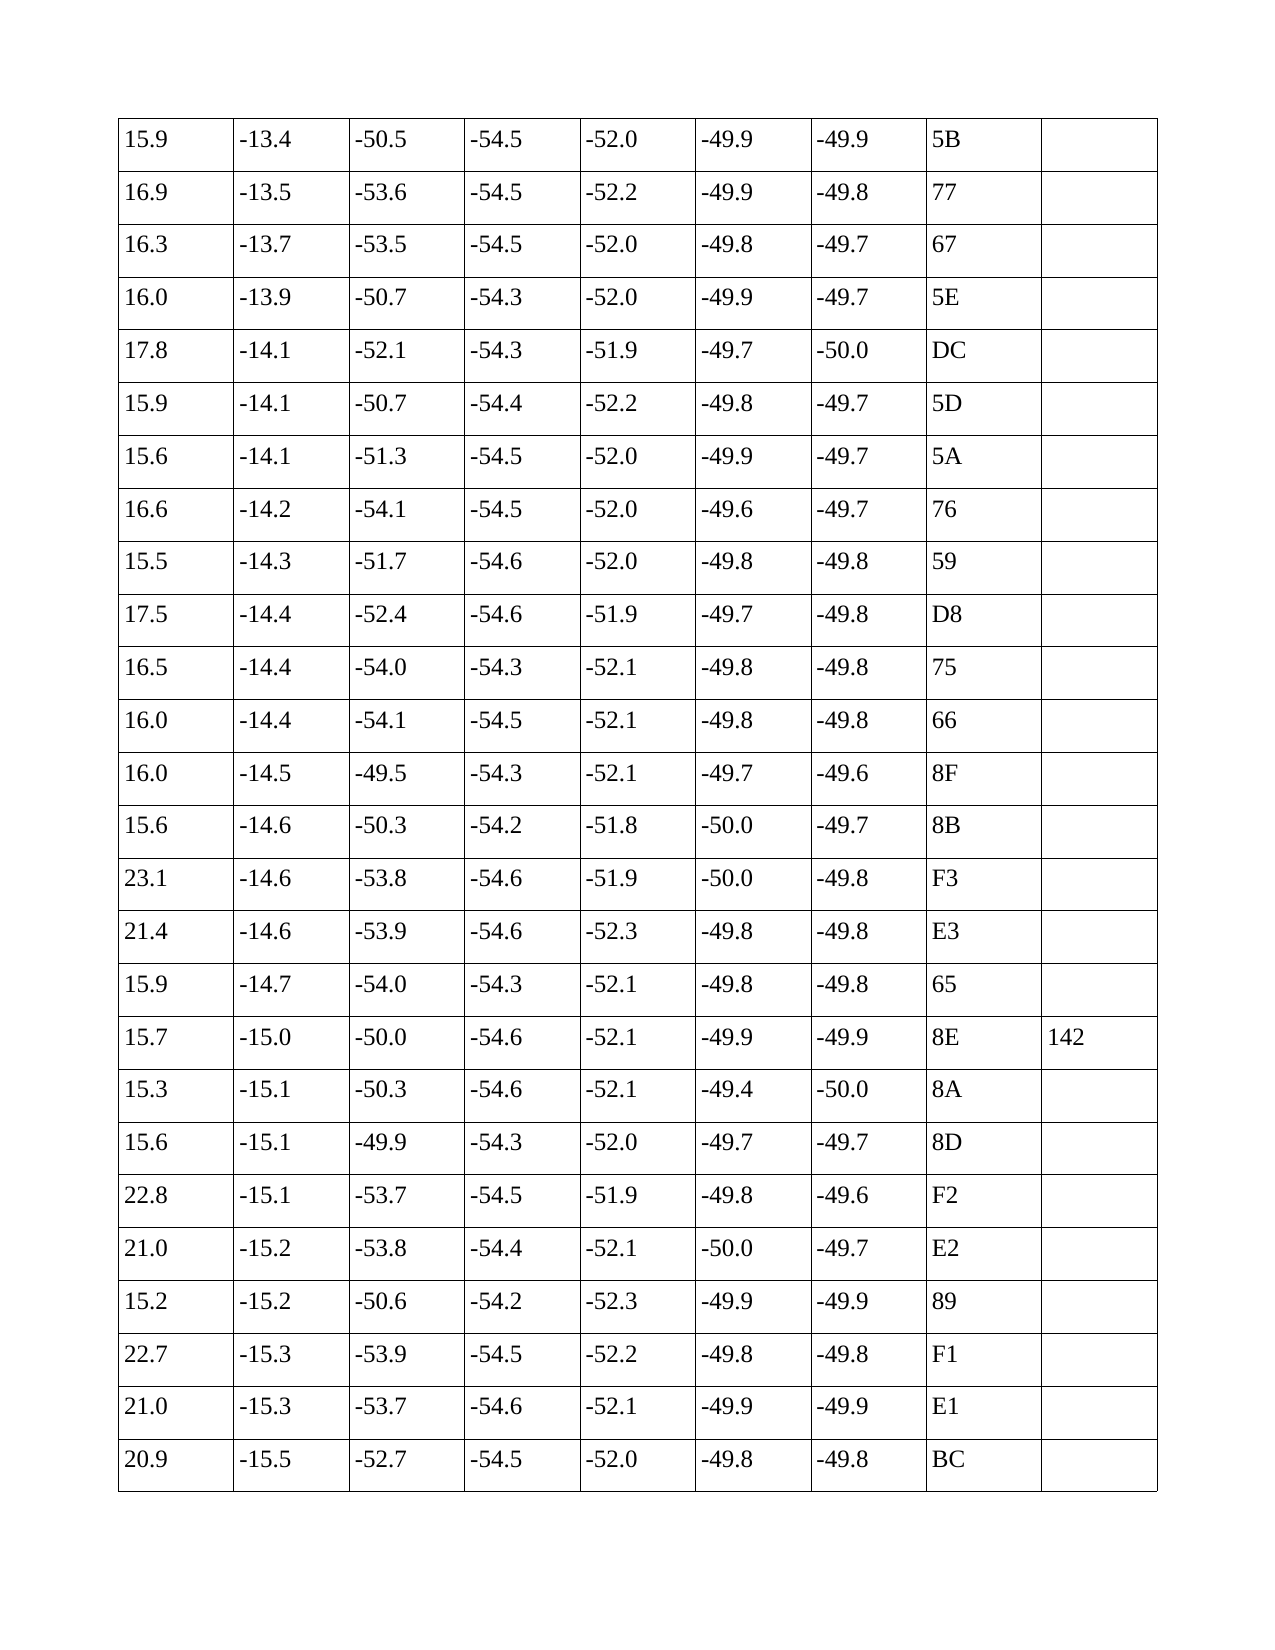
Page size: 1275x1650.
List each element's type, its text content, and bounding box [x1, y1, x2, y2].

table_cell -49.7 [812, 278, 926, 329]
table_cell 67 [927, 225, 1041, 277]
table_cell 17.5 [119, 595, 233, 646]
table_cell -49.9 [696, 1387, 811, 1438]
table_cell 15.9 [119, 964, 233, 1016]
table_cell -15.2 [234, 1281, 349, 1333]
table_cell 66 [927, 700, 1041, 752]
table_cell -50.0 [696, 859, 811, 910]
table_cell -49.8 [812, 542, 926, 593]
table_cell -13.4 [234, 119, 349, 171]
table_cell -49.7 [696, 753, 811, 805]
table_cell -54.2 [465, 806, 580, 857]
table_cell -49.8 [696, 1440, 811, 1491]
table_cell 16.5 [119, 647, 233, 699]
table_cell 5A [927, 436, 1041, 488]
table_cell -49.8 [696, 911, 811, 963]
table_cell 59 [927, 542, 1041, 593]
table_cell -54.4 [465, 1228, 580, 1280]
table_cell 16.6 [119, 489, 233, 541]
table_cell [1042, 330, 1157, 382]
table_cell -53.7 [350, 1387, 464, 1438]
table_cell BC [927, 1440, 1041, 1491]
table_cell -49.8 [696, 964, 811, 1016]
table_cell -51.9 [581, 859, 695, 910]
table_cell -49.7 [812, 436, 926, 488]
table_cell -49.7 [812, 489, 926, 541]
table_cell -14.1 [234, 436, 349, 488]
table_cell -52.3 [581, 911, 695, 963]
table_cell F3 [927, 859, 1041, 910]
table_cell -49.8 [812, 911, 926, 963]
table_cell -54.5 [465, 489, 580, 541]
table_cell E3 [927, 911, 1041, 963]
table_cell -54.3 [465, 964, 580, 1016]
table_cell [1042, 436, 1157, 488]
table_cell 17.8 [119, 330, 233, 382]
table_cell -49.8 [812, 1440, 926, 1491]
table_cell -50.6 [350, 1281, 464, 1333]
table_cell -53.9 [350, 1334, 464, 1386]
table_cell -50.7 [350, 383, 464, 435]
table_cell -14.6 [234, 911, 349, 963]
table_cell -53.8 [350, 859, 464, 910]
table_cell -51.9 [581, 1175, 695, 1227]
table_cell 8B [927, 806, 1041, 857]
table_cell [1042, 1228, 1157, 1280]
table_cell [1042, 1387, 1157, 1438]
table_cell -49.8 [812, 859, 926, 910]
table_cell -54.1 [350, 700, 464, 752]
table_cell -52.0 [581, 542, 695, 593]
table_cell -15.3 [234, 1334, 349, 1386]
table_cell [1042, 278, 1157, 329]
table_cell -52.0 [581, 225, 695, 277]
table_cell -54.5 [465, 172, 580, 224]
table_cell -49.8 [812, 172, 926, 224]
table_cell [1042, 1440, 1157, 1491]
table_cell -54.6 [465, 1387, 580, 1438]
table_cell [1042, 859, 1157, 910]
table_cell -49.8 [696, 647, 811, 699]
table_cell 22.7 [119, 1334, 233, 1386]
table_cell -54.6 [465, 1070, 580, 1122]
table_cell 16.9 [119, 172, 233, 224]
table_cell -49.8 [696, 383, 811, 435]
table_cell -49.9 [696, 1017, 811, 1069]
table_cell -52.1 [581, 647, 695, 699]
table_cell [1042, 1281, 1157, 1333]
table_cell -51.9 [581, 330, 695, 382]
table_cell -49.8 [696, 1175, 811, 1227]
table_cell -54.3 [465, 647, 580, 699]
table_cell -49.7 [696, 595, 811, 646]
table_cell 8F [927, 753, 1041, 805]
table_cell -49.8 [812, 595, 926, 646]
table_cell -49.9 [696, 1281, 811, 1333]
table_cell -54.5 [465, 225, 580, 277]
table_cell -54.2 [465, 1281, 580, 1333]
table_cell -14.5 [234, 753, 349, 805]
table_cell 8D [927, 1123, 1041, 1174]
table_cell 15.7 [119, 1017, 233, 1069]
table_cell 89 [927, 1281, 1041, 1333]
table_cell -52.0 [581, 1123, 695, 1174]
table_cell [1042, 383, 1157, 435]
table_cell -52.1 [581, 964, 695, 1016]
table_cell -54.5 [465, 1440, 580, 1491]
table_cell -50.0 [696, 1228, 811, 1280]
table_cell [1042, 964, 1157, 1016]
table_cell -54.5 [465, 1334, 580, 1386]
table_cell -13.5 [234, 172, 349, 224]
table_cell -15.0 [234, 1017, 349, 1069]
table_cell -49.9 [696, 278, 811, 329]
table_cell [1042, 1175, 1157, 1227]
table_cell -50.3 [350, 806, 464, 857]
table_cell -54.3 [465, 330, 580, 382]
table_cell -54.3 [465, 278, 580, 329]
table_cell -52.1 [581, 753, 695, 805]
table_cell -54.6 [465, 911, 580, 963]
table_cell [1042, 700, 1157, 752]
table_cell 23.1 [119, 859, 233, 910]
table_cell -52.0 [581, 489, 695, 541]
table_cell -49.9 [696, 119, 811, 171]
table_cell -54.3 [465, 753, 580, 805]
table_cell -15.1 [234, 1175, 349, 1227]
table_cell -14.4 [234, 595, 349, 646]
table_cell -54.6 [465, 542, 580, 593]
table_cell -52.7 [350, 1440, 464, 1491]
table_cell -14.4 [234, 700, 349, 752]
table_cell -49.7 [812, 1228, 926, 1280]
table_cell -53.6 [350, 172, 464, 224]
table_cell 75 [927, 647, 1041, 699]
table_cell -50.0 [812, 1070, 926, 1122]
table_cell -49.5 [350, 753, 464, 805]
table_cell 16.0 [119, 278, 233, 329]
table_cell -49.8 [812, 1334, 926, 1386]
table_cell -49.9 [812, 1017, 926, 1069]
table_cell -14.4 [234, 647, 349, 699]
table_cell -52.1 [581, 700, 695, 752]
table_cell -15.2 [234, 1228, 349, 1280]
table_cell 8E [927, 1017, 1041, 1069]
table_cell -13.7 [234, 225, 349, 277]
table_cell -50.7 [350, 278, 464, 329]
table_cell -52.1 [581, 1070, 695, 1122]
table_cell [1042, 225, 1157, 277]
table_cell -49.7 [812, 383, 926, 435]
table_cell -15.1 [234, 1123, 349, 1174]
table_cell 16.0 [119, 753, 233, 805]
table_cell -50.3 [350, 1070, 464, 1122]
table_cell [1042, 542, 1157, 593]
table_cell -49.8 [696, 542, 811, 593]
table_cell -14.6 [234, 806, 349, 857]
table_cell [1042, 172, 1157, 224]
table_cell -53.7 [350, 1175, 464, 1227]
table_cell -53.9 [350, 911, 464, 963]
table_cell 76 [927, 489, 1041, 541]
table_cell -50.0 [696, 806, 811, 857]
table_cell -50.5 [350, 119, 464, 171]
table_cell -52.3 [581, 1281, 695, 1333]
table_cell -49.9 [812, 1387, 926, 1438]
table_cell -52.1 [350, 330, 464, 382]
table_cell -49.6 [696, 489, 811, 541]
table_cell 16.0 [119, 700, 233, 752]
table_cell -54.4 [465, 383, 580, 435]
table_cell -52.1 [581, 1228, 695, 1280]
table_cell -15.3 [234, 1387, 349, 1438]
table_cell E1 [927, 1387, 1041, 1438]
table_cell [1042, 806, 1157, 857]
table_cell D8 [927, 595, 1041, 646]
table_cell -52.1 [581, 1017, 695, 1069]
table_cell -52.4 [350, 595, 464, 646]
table_cell 21.4 [119, 911, 233, 963]
table_cell [1042, 119, 1157, 171]
table_cell -14.6 [234, 859, 349, 910]
table_cell -54.1 [350, 489, 464, 541]
table_cell -49.8 [696, 225, 811, 277]
table_cell -13.9 [234, 278, 349, 329]
table_cell -51.7 [350, 542, 464, 593]
table_cell 5E [927, 278, 1041, 329]
table_cell 20.9 [119, 1440, 233, 1491]
table_cell -54.5 [465, 119, 580, 171]
table_cell -54.6 [465, 859, 580, 910]
table_cell -52.0 [581, 1440, 695, 1491]
table_cell [1042, 1334, 1157, 1386]
table_cell DC [927, 330, 1041, 382]
table_cell 15.2 [119, 1281, 233, 1333]
table_cell 21.0 [119, 1228, 233, 1280]
table_cell -54.6 [465, 595, 580, 646]
table_cell -15.5 [234, 1440, 349, 1491]
table_cell -49.7 [696, 330, 811, 382]
table_cell -54.0 [350, 964, 464, 1016]
table_cell -54.0 [350, 647, 464, 699]
table_cell F1 [927, 1334, 1041, 1386]
table_cell -14.2 [234, 489, 349, 541]
table_cell [1042, 647, 1157, 699]
table_cell [1042, 753, 1157, 805]
table_cell 15.5 [119, 542, 233, 593]
table_cell -49.9 [812, 1281, 926, 1333]
table_cell -52.0 [581, 278, 695, 329]
table_cell 15.9 [119, 383, 233, 435]
table_cell -54.5 [465, 436, 580, 488]
table_cell -52.0 [581, 436, 695, 488]
table_cell -51.8 [581, 806, 695, 857]
table_cell -49.7 [812, 1123, 926, 1174]
table_cell 5B [927, 119, 1041, 171]
table_cell -51.3 [350, 436, 464, 488]
table_cell -49.7 [812, 225, 926, 277]
table_cell -49.8 [812, 700, 926, 752]
table_cell [1042, 1123, 1157, 1174]
table_cell -53.5 [350, 225, 464, 277]
table_cell -49.7 [812, 806, 926, 857]
table_cell -52.1 [581, 1387, 695, 1438]
table_cell -50.0 [812, 330, 926, 382]
table_cell E2 [927, 1228, 1041, 1280]
table_cell -14.7 [234, 964, 349, 1016]
table_cell -49.9 [350, 1123, 464, 1174]
table_cell -53.8 [350, 1228, 464, 1280]
table_cell 15.3 [119, 1070, 233, 1122]
table_cell -49.4 [696, 1070, 811, 1122]
table_cell 8A [927, 1070, 1041, 1122]
table_cell 22.8 [119, 1175, 233, 1227]
table_cell -15.1 [234, 1070, 349, 1122]
table_cell 65 [927, 964, 1041, 1016]
table_cell -49.8 [696, 1334, 811, 1386]
table_cell -54.6 [465, 1017, 580, 1069]
table_cell -49.9 [696, 172, 811, 224]
table_cell 5D [927, 383, 1041, 435]
table_cell [1042, 911, 1157, 963]
table_cell -49.7 [696, 1123, 811, 1174]
table_cell -52.0 [581, 119, 695, 171]
table_cell 16.3 [119, 225, 233, 277]
table_cell -49.8 [812, 647, 926, 699]
table_cell 77 [927, 172, 1041, 224]
table_cell -54.5 [465, 1175, 580, 1227]
table_cell 15.6 [119, 436, 233, 488]
table_cell 15.6 [119, 1123, 233, 1174]
table_cell [1042, 489, 1157, 541]
table_cell [1042, 1070, 1157, 1122]
table_cell -49.9 [812, 119, 926, 171]
table_cell -49.8 [812, 964, 926, 1016]
table_cell -51.9 [581, 595, 695, 646]
table_cell [1042, 595, 1157, 646]
table_cell 15.6 [119, 806, 233, 857]
table_cell 15.9 [119, 119, 233, 171]
table_cell 142 [1042, 1017, 1157, 1069]
table_cell -14.1 [234, 383, 349, 435]
table_cell F2 [927, 1175, 1041, 1227]
table_cell -52.2 [581, 172, 695, 224]
table_cell -49.8 [696, 700, 811, 752]
table_cell -49.6 [812, 1175, 926, 1227]
table_cell -14.3 [234, 542, 349, 593]
table_cell -49.6 [812, 753, 926, 805]
table_cell -49.9 [696, 436, 811, 488]
table_cell -54.3 [465, 1123, 580, 1174]
table_cell -50.0 [350, 1017, 464, 1069]
table_cell -54.5 [465, 700, 580, 752]
table_cell -52.2 [581, 383, 695, 435]
table_cell -14.1 [234, 330, 349, 382]
table_cell 21.0 [119, 1387, 233, 1438]
table_cell -52.2 [581, 1334, 695, 1386]
